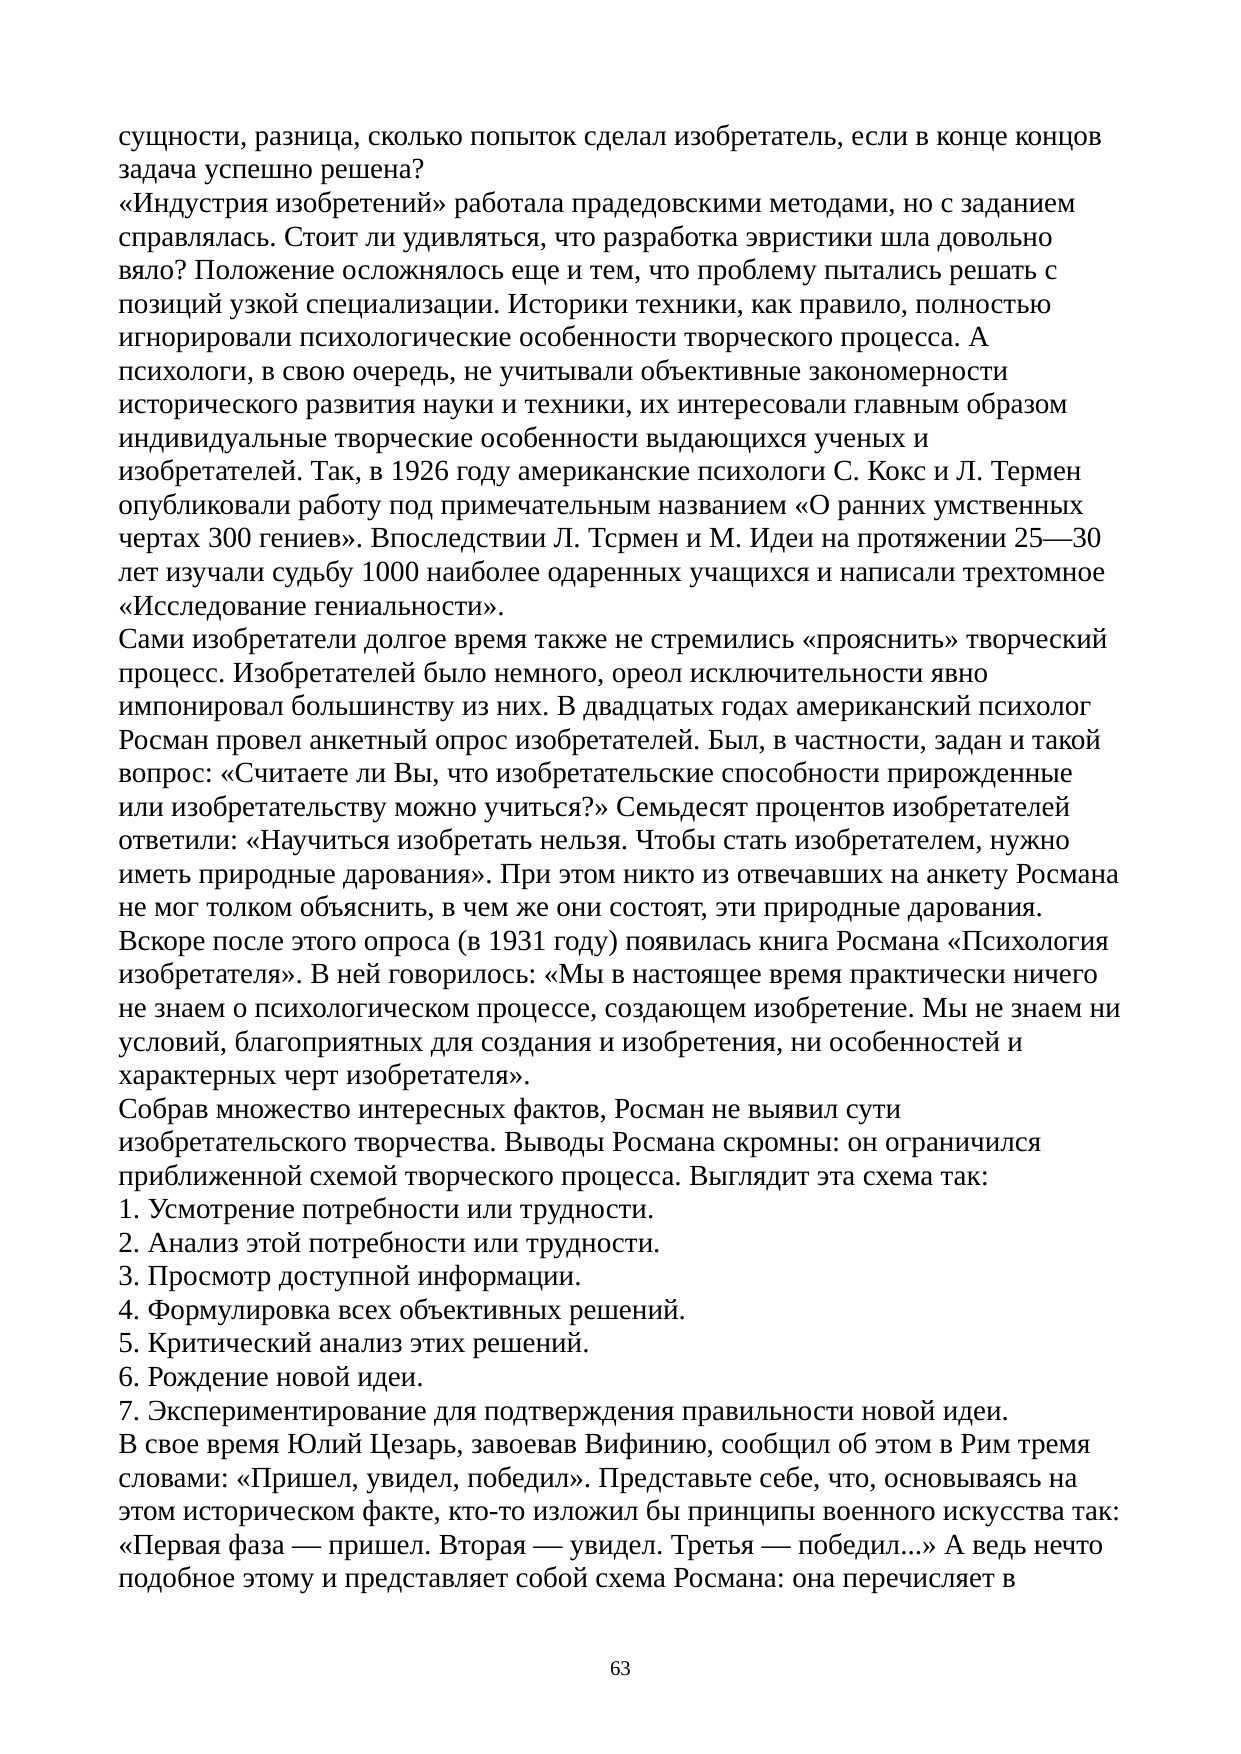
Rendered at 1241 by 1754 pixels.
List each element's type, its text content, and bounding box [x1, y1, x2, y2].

text Вскоре после этого опроса (в 1931 году) появилась книга Росмана «Психология изобретателя». В ней говорилось: «Мы в настоящее время практически ничего не знаем о психологическом процессе, создающем изобретение. Мы не знаем ни условий, благоприятных для создания и изобретения, ни особенностей и характерных черт изобретателя». [118, 923, 1122, 1091]
text 5. Критический анализ этих решений. [118, 1326, 1122, 1359]
text 2. Анализ этой потребности или трудности. [118, 1225, 1122, 1258]
text 3. Просмотр доступной информации. [118, 1258, 1122, 1292]
text Сами изобретатели долгое время также не стремились «прояснить» творческий процесс. Изобретателей было немного, ореол исключительности явно импонировал большинству из них. В двадцатых годах американский психолог Росман провел анкетный опрос изобретателей. Был, в частности, задан и такой вопрос: «Считаете ли Вы, что изобретательские способности прирожденные или изобретательству можно учиться?» Семьдесят процентов изобретателей ответили: «Научиться изобретать нельзя. Чтобы стать изобретателем, нужно иметь природные дарования». При этом никто из отвечавших на анкету Росмана не мог толком объяснить, в чем же они состоят, эти природные дарования. [118, 621, 1122, 923]
text сущности, разница, сколько попыток сделал изобретатель, если в конце концов задача успешно решена? [118, 118, 1122, 185]
text Собрав множество интересных фактов, Росман не выявил сути изобретательского творчества. Выводы Росмана скромны: он ограничился приближенной схемой творческого процесса. Выглядит эта схема так: [118, 1091, 1122, 1191]
text 6. Рождение новой идеи. [118, 1359, 1122, 1393]
text 1. Усмотрение потребности или трудности. [118, 1191, 1122, 1225]
text В свое время Юлий Цезарь, завоевав Вифинию, сообщил об этом в Рим тремя словами: «Пришел, увидел, победил». Представьте себе, что, основываясь на этом историческом факте, кто-то изложил бы принципы военного искусства так: «Первая фаза — пришел. Вторая — увидел. Третья — победил...» А ведь нечто подобное этому и представляет собой схема Росмана: она перечисляет в [118, 1426, 1122, 1594]
text «Индустрия изобретений» работала прадедовскими методами, но с заданием справлялась. Стоит ли удивляться, что разработка эвристики шла довольно вяло? Положение осложнялось еще и тем, что проблему пытались решать с позиций узкой специализации. Историки техники, как правило, полностью игнорировали психологические особенности творческого процесса. А психологи, в свою очередь, не учитывали объективные закономерности исторического развития науки и техники, их интересовали главным образом индивидуальные творческие особенности выдающихся ученых и изобретателей. Так, в 1926 году американские психологи С. Кокс и Л. Термен опубликовали работу под примечательным названием «О ранних умственных чертах 300 гениев». Впоследствии Л. Тсрмен и М. Идеи на протяжении 25—30 лет изучали судьбу 1000 наиболее одаренных учащихся и написали трехтомное «Исследование гениальности». [118, 185, 1122, 621]
text 7. Экспериментирование для подтверждения правильности новой идеи. [118, 1393, 1122, 1426]
text 4. Формулировка всех объективных решений. [118, 1292, 1122, 1326]
